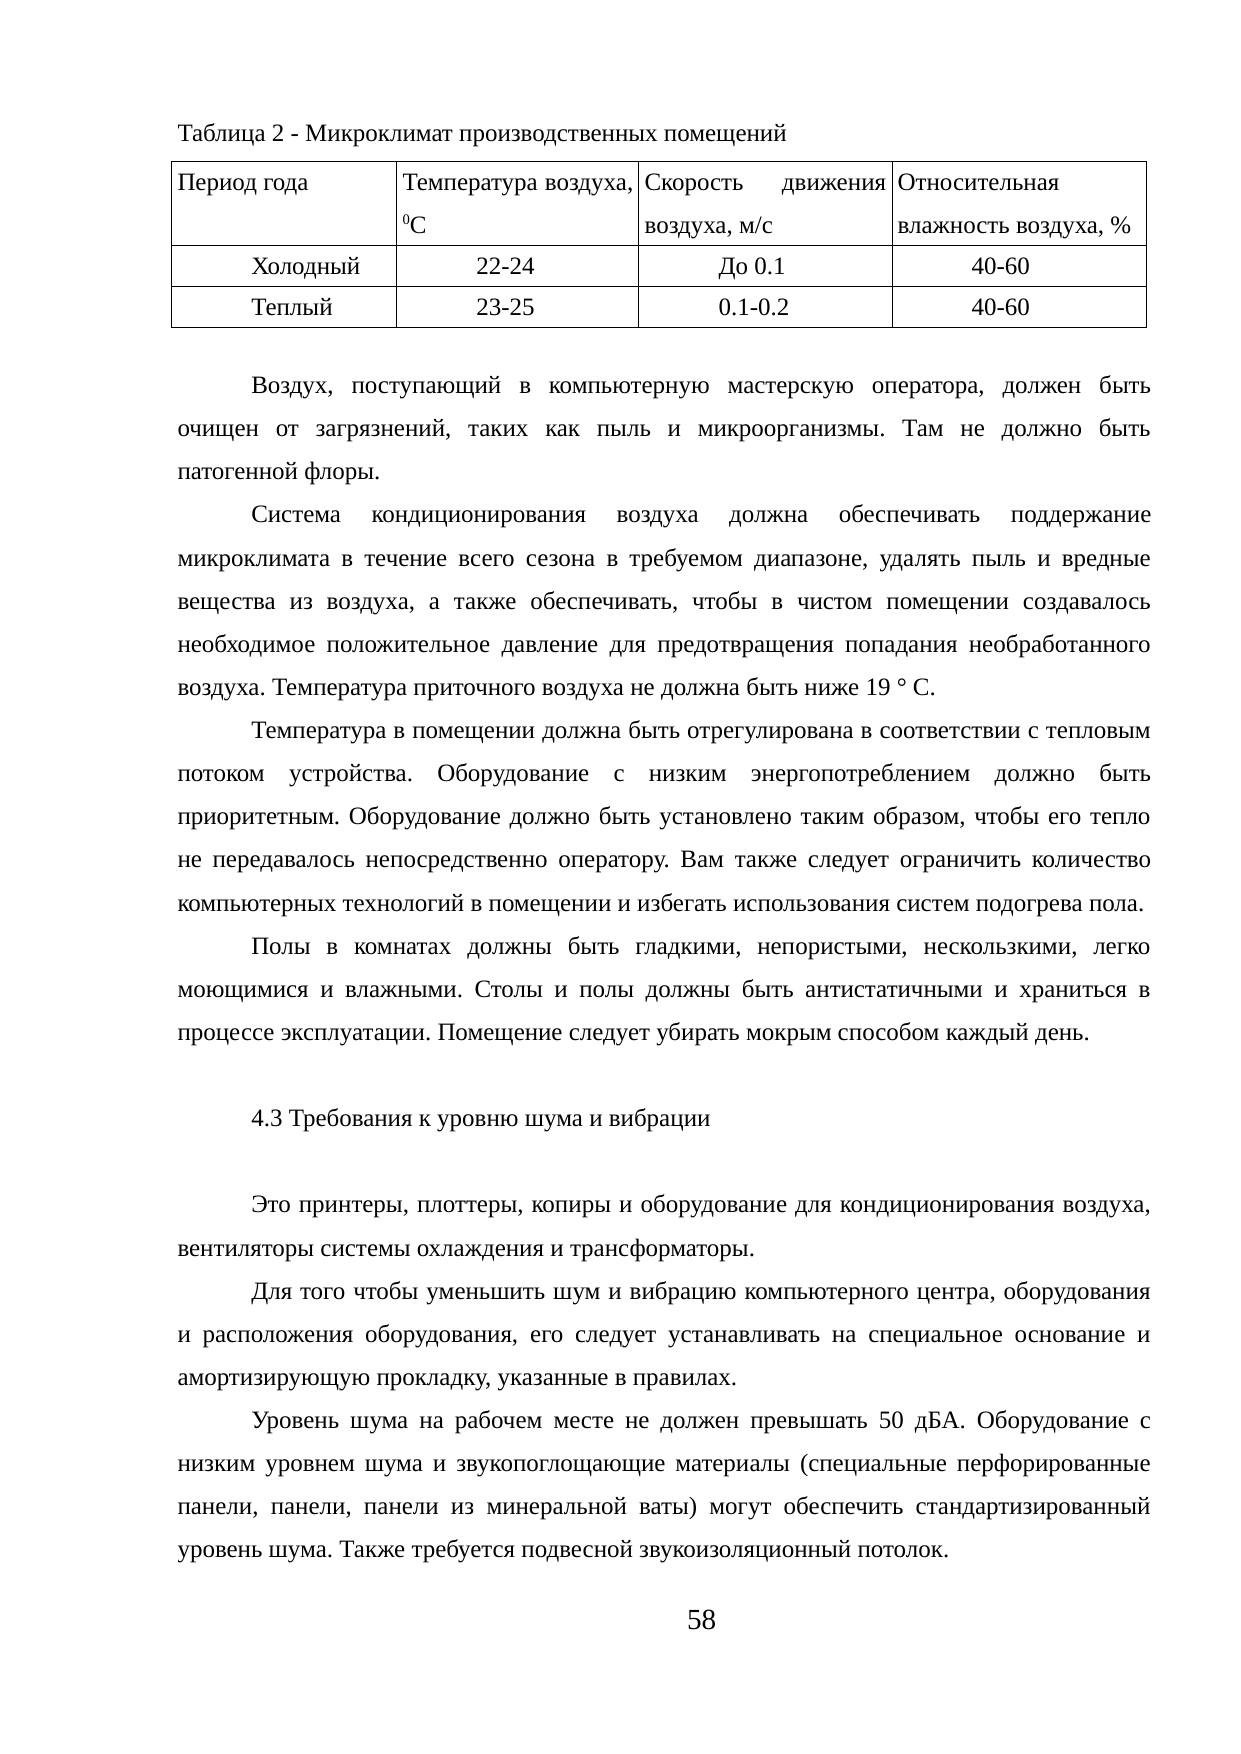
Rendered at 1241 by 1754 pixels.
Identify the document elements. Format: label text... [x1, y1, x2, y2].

table_header Скорость движения воздуха, м/с [639, 162, 892, 245]
table_header Период года [172, 162, 396, 245]
table_header Относительная влажность воздуха, % [893, 162, 1146, 245]
table_cell 0.1-0.2 [639, 287, 892, 327]
text Таблица 2 - Микроклимат производственных помещений [177, 118, 1152, 147]
subtitle 4.3 Требования к уровню шума и вибрации [177, 1103, 1152, 1132]
text Воздух, поступающий в компьютерную мастерскую оператора, должен быть очищен от загрязнений, таких как пыль и микроорганизмы. Там не должно быть патогенной флоры. [177, 370, 1152, 485]
table_cell 23-25 [397, 287, 638, 327]
table_cell До 0.1 [639, 246, 892, 286]
table_cell Теплый [172, 287, 396, 327]
text Уровень шума на рабочем месте не должен превышать 50 дБА. Оборудование с низким уровнем шума и звукопоглощающие материалы (специальные перфорированные панели, панели, панели из минеральной ваты) могут обеспечить стандартизированный уровень шума. Также требуется подвесной звукоизоляционный потолок. [177, 1405, 1152, 1563]
text Для того чтобы уменьшить шум и вибрацию компьютерного центра, оборудования и расположения оборудования, его следует устанавливать на специальное основание и амортизирующую прокладку, указанные в правилах. [177, 1276, 1152, 1391]
table_header Температура воздуха, 0C [397, 162, 638, 245]
table_cell Холодный [172, 246, 396, 286]
text Температура в помещении должна быть отрегулирована в соответствии с тепловым потоком устройства. Оборудование с низким энергопотреблением должно быть приоритетным. Оборудование должно быть установлено таким образом, чтобы его тепло не передавалось непосредственно оператору. Вам также следует ограничить количество компьютерных технологий в помещении и избегать использования систем подогрева пола. [177, 715, 1152, 916]
table_cell 40-60 [893, 246, 1146, 286]
text Это принтеры, плоттеры, копиры и оборудование для кондиционирования воздуха, вентиляторы системы охлаждения и трансформаторы. [177, 1189, 1152, 1261]
table_cell 40-60 [893, 287, 1146, 327]
text Полы в комнатах должны быть гладкими, непористыми, нескользкими, легко моющимися и влажными. Столы и полы должны быть антистатичными и храниться в процессе эксплуатации. Помещение следует убирать мокрым способом каждый день. [177, 931, 1152, 1046]
text Система кондиционирования воздуха должна обеспечивать поддержание микроклимата в течение всего сезона в требуемом диапазоне, удалять пыль и вредные вещества из воздуха, а также обеспечивать, чтобы в чистом помещении создавалось необходимое положительное давление для предотвращения попадания необработанного воздуха. Температура приточного воздуха не должна быть ниже 19 ° C. [177, 499, 1152, 701]
table_cell 22-24 [397, 246, 638, 286]
